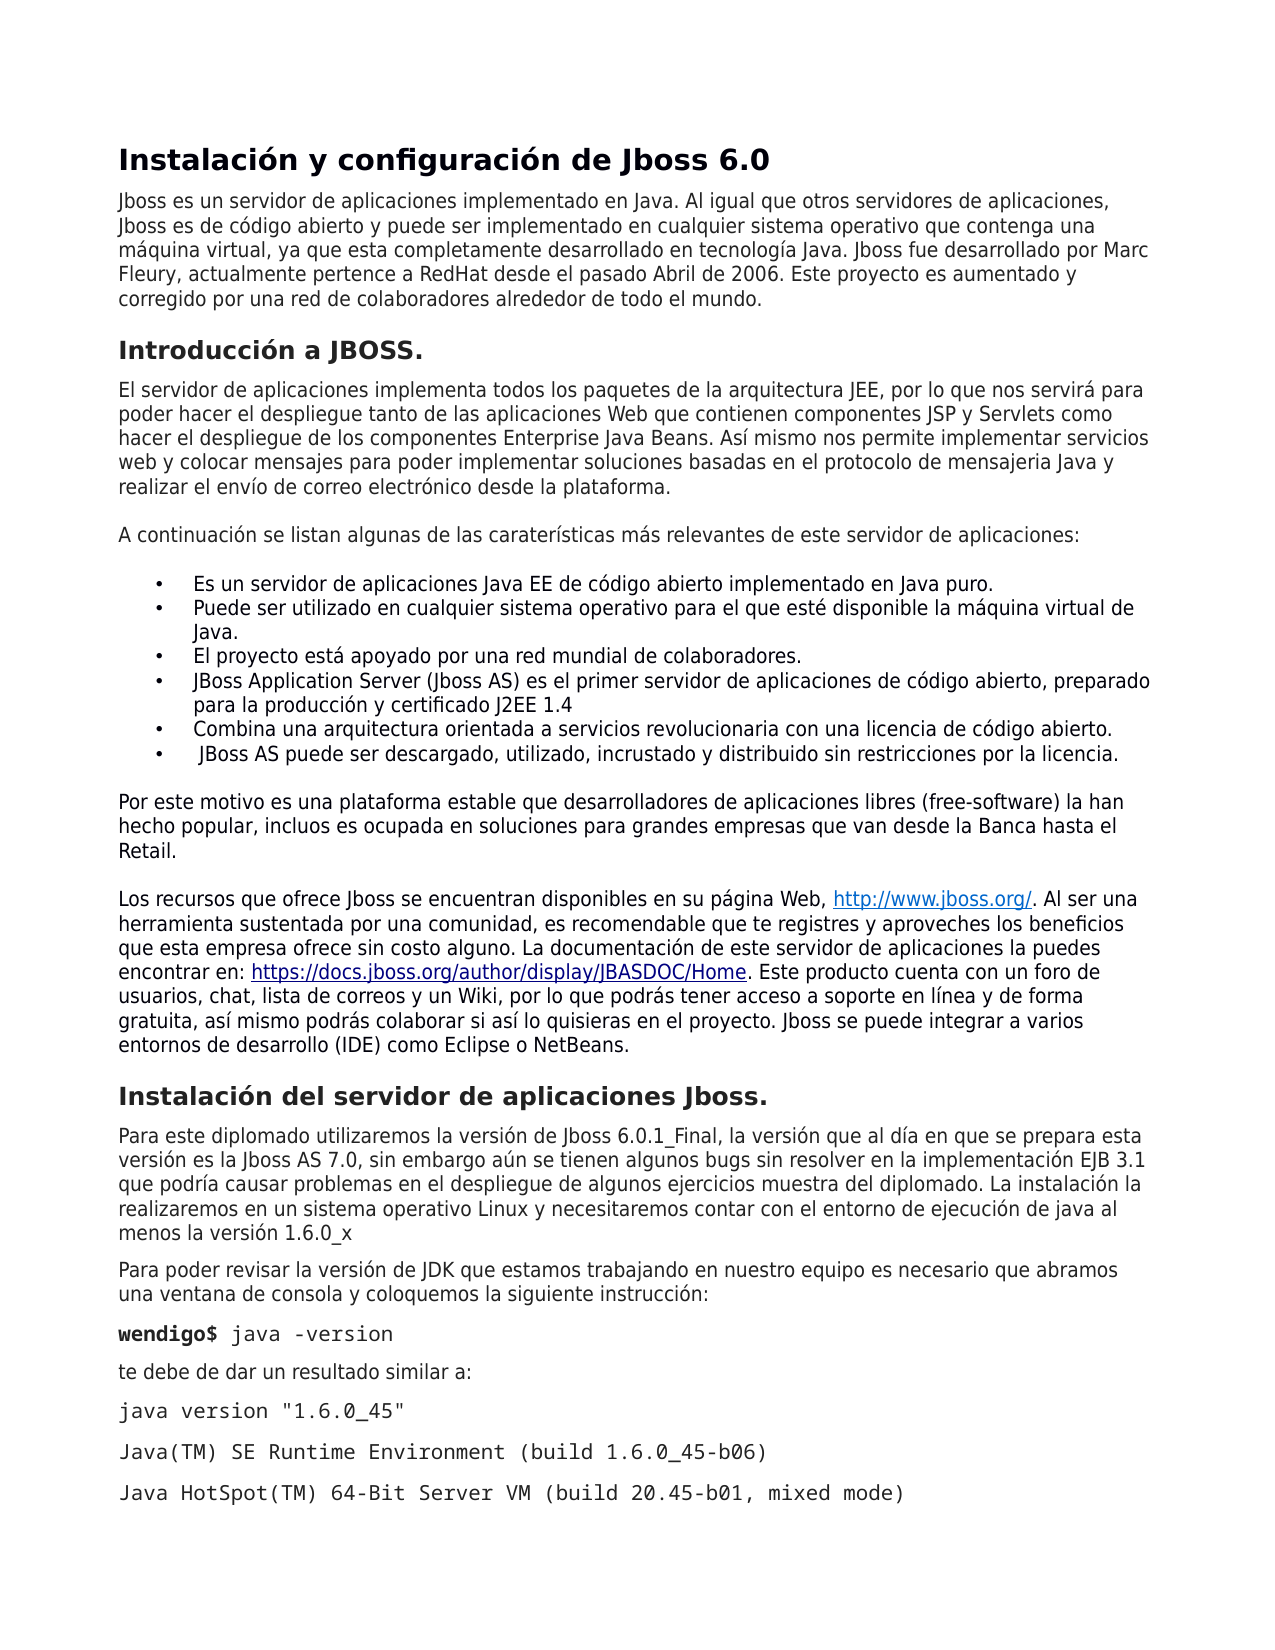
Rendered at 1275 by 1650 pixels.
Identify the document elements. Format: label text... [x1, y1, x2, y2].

text java version "1.6.0_45" [118, 1396, 1157, 1425]
text Jboss es un servidor de aplicaciones implementado en Java. Al igual que otros servidores de aplicaciones, Jboss es de código abierto y puede ser implementado en cualquier sistema operativo que contenga una máquina virtual, ya que esta completamente desarrollado en tecnología Java. Jboss fue desarrollado por Marc Fleury, actualmente pertence a RedHat desde el pasado Abril de 2006. Este proyecto es aumentado y corregido por una red de colaboradores alrededor de todo el mundo. [118, 189, 1157, 311]
text El servidor de aplicaciones implementa todos los paquetes de la arquitectura JEE, por lo que nos servirá para poder hacer el despliegue tanto de las aplicaciones Web que contienen componentes JSP y Servlets como hacer el despliegue de los componentes Enterprise Java Beans. Así mismo nos permite implementar servicios web y colocar mensajes para poder implementar soluciones basadas en el protocolo de mensajeria Java y realizar el envío de correo electrónico desde la plataforma. [118, 378, 1157, 499]
list El proyecto está apoyado por una red mundial de colaboradores. [156, 644, 1157, 669]
list Puede ser utilizado en cualquier sistema operativo para el que esté disponible la máquina virtual de Java. [156, 596, 1157, 644]
text Los recursos que ofrece Jboss se encuentran disponibles en su página Web, http://www.jboss.org/. Al ser una herramienta sustentada por una comunidad, es recomendable que te registres y aproveches los beneficios que esta empresa ofrece sin costo alguno. La documentación de este servidor de aplicaciones la puedes encontrar en: https://docs.jboss.org/author/display/JBASDOC/Home. Este producto cuenta con un foro de usuarios, chat, lista de correos y un Wiki, por lo que podrás tener acceso a soporte en línea y de forma gratuita, así mismo podrás colaborar si así lo quisieras en el proyecto. Jboss se puede integrar a varios entornos de desarrollo (IDE) como Eclipse o NetBeans. [118, 887, 1157, 1057]
list JBoss AS puede ser descargado, utilizado, incrustado y distribuido sin restricciones por la licencia. [156, 742, 1157, 766]
list Es un servidor de aplicaciones Java EE de código abierto implementado en Java puro. [156, 572, 1157, 596]
text Java HotSpot(TM) 64-Bit Server VM (build 20.45-b01, mixed mode) [118, 1478, 1157, 1507]
list Combina una arquitectura orientada a servicios revolucionaria con una licencia de código abierto. [156, 717, 1157, 742]
subtitle Instalación y configuración de Jboss 6.0 [118, 143, 1157, 177]
subtitle Instalación del servidor de aplicaciones Jboss. [118, 1082, 1157, 1111]
text Java(TM) SE Runtime Environment (build 1.6.0_45-b06) [118, 1437, 1157, 1466]
text te debe de dar un resultado similar a: [118, 1360, 1157, 1384]
list JBoss Application Server (Jboss AS) es el primer servidor de aplicaciones de código abierto, preparado para la producción y certificado J2EE 1.4 [156, 669, 1157, 717]
text Para poder revisar la versión de JDK que estamos trabajando en nuestro equipo es necesario que abramos una ventana de consola y coloquemos la siguiente instrucción: [118, 1258, 1157, 1306]
text A continuación se listan algunas de las caraterísticas más relevantes de este servidor de aplicaciones: [118, 523, 1157, 547]
subtitle Introducción a JBOSS. [118, 336, 1157, 365]
text Por este motivo es una plataforma estable que desarrolladores de aplicaciones libres (free-software) la han hecho popular, incluos es ocupada en soluciones para grandes empresas que van desde la Banca hasta el Retail. [118, 790, 1157, 863]
text Para este diplomado utilizaremos la versión de Jboss 6.0.1_Final, la versión que al día en que se prepara esta versión es la Jboss AS 7.0, sin embargo aún se tienen algunos bugs sin resolver en la implementación EJB 3.1 que podría causar problemas en el despliegue de algunos ejercicios muestra del diplomado. La instalación la realizaremos en un sistema operativo Linux y necesitaremos contar con el entorno de ejecución de java al menos la versión 1.6.0_x [118, 1124, 1157, 1245]
text wendigo$ java -version [118, 1319, 1157, 1347]
